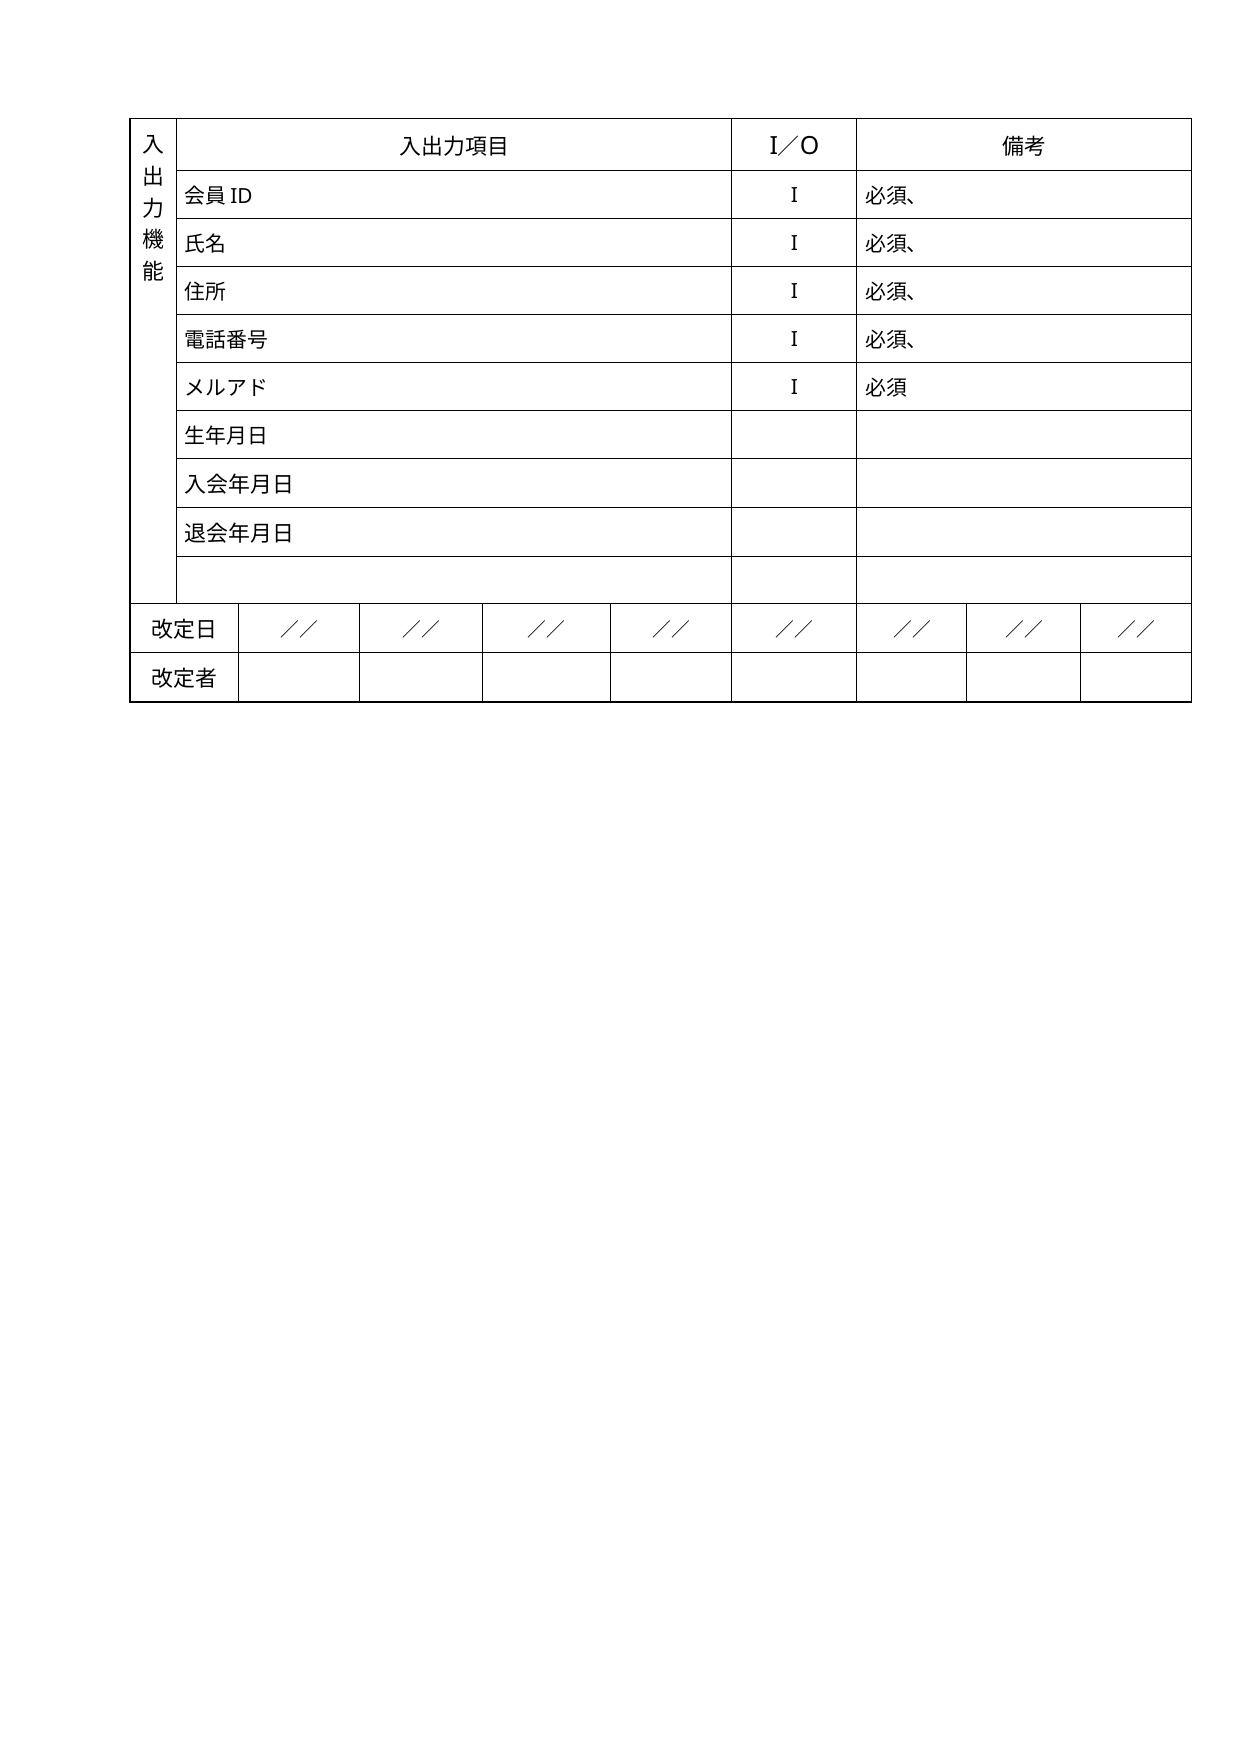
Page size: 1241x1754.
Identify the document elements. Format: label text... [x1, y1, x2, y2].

table_cell I [732, 219, 856, 266]
table_cell 入出力機能 [131, 119, 176, 603]
table_cell 住所 [177, 267, 731, 314]
table_cell [483, 653, 610, 701]
table_cell ／／ [1081, 604, 1191, 652]
table_cell ／／ [611, 604, 731, 652]
table_cell ／／ [967, 604, 1080, 652]
table_cell I／O [732, 119, 856, 170]
table_cell 生年月日 [177, 411, 731, 457]
table_cell ／／ [732, 604, 856, 652]
table_cell [857, 653, 966, 701]
table_cell ／／ [857, 604, 966, 652]
table_cell [857, 459, 1191, 507]
table_cell [857, 411, 1191, 457]
table_cell 必須、 [857, 267, 1191, 314]
table_cell 改定日 [131, 604, 238, 652]
table_cell ／／ [483, 604, 610, 652]
table_cell ／／ [360, 604, 482, 652]
table_cell [177, 557, 731, 603]
table_cell 必須、 [857, 171, 1191, 218]
table_cell 改定者 [131, 653, 238, 701]
table_cell [732, 508, 856, 556]
table_cell [732, 411, 856, 457]
table_cell [239, 653, 359, 701]
table_cell I [732, 315, 856, 362]
table_cell 必須 [857, 363, 1191, 409]
table_cell 氏名 [177, 219, 731, 266]
table_cell 退会年月日 [177, 508, 731, 556]
table_cell 電話番号 [177, 315, 731, 362]
table_cell 必須、 [857, 219, 1191, 266]
table_cell [1081, 653, 1191, 701]
table_cell [611, 653, 731, 701]
table_cell メルアド [177, 363, 731, 409]
table_cell 会員ID [177, 171, 731, 218]
table_cell I [732, 363, 856, 409]
table_cell 入出力項目 [177, 119, 731, 170]
table_cell I [732, 267, 856, 314]
table_cell 入会年月日 [177, 459, 731, 507]
table_cell [360, 653, 482, 701]
table_cell 備考 [857, 119, 1191, 170]
table_cell [732, 459, 856, 507]
table_cell [732, 653, 856, 701]
table_cell I [732, 171, 856, 218]
table_cell ／／ [239, 604, 359, 652]
table_cell 必須、 [857, 315, 1191, 362]
table_cell [857, 508, 1191, 556]
table_cell [857, 557, 1191, 603]
table_cell [732, 557, 856, 603]
table_cell [967, 653, 1080, 701]
